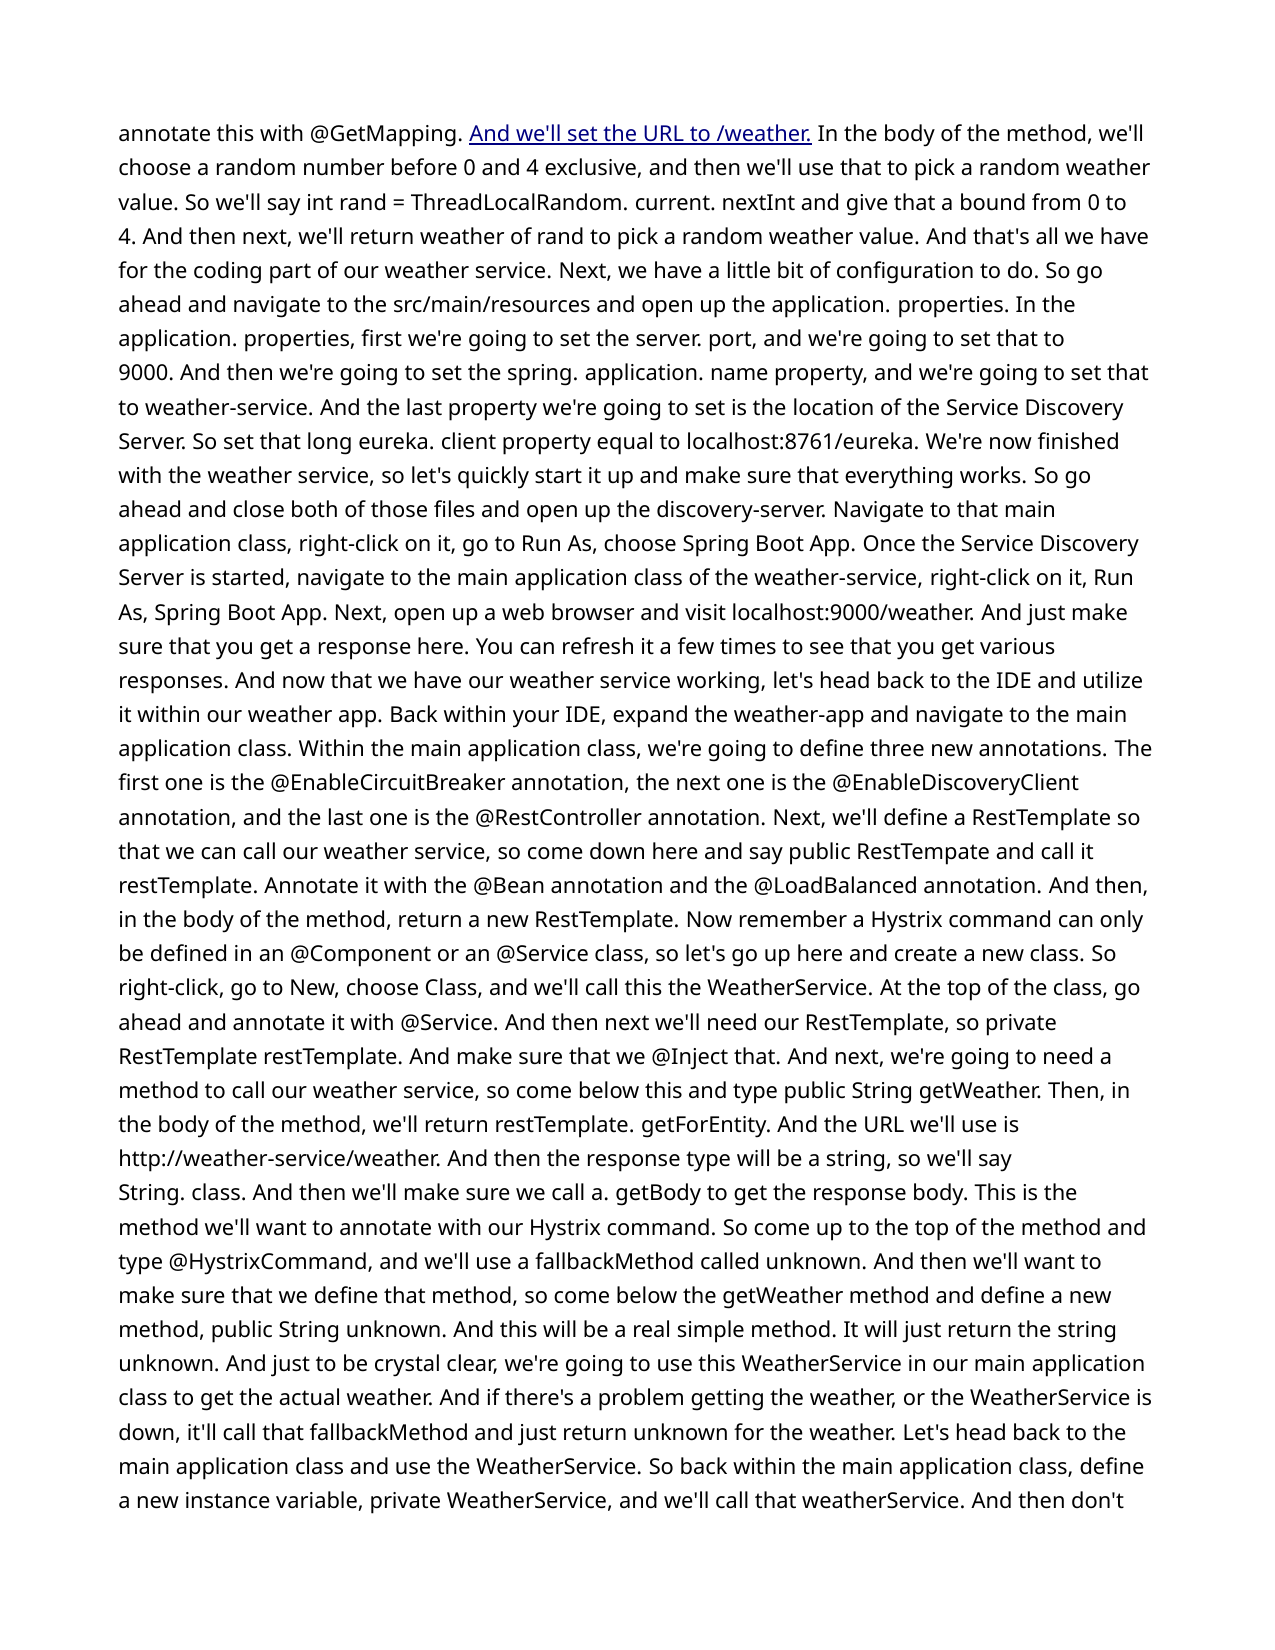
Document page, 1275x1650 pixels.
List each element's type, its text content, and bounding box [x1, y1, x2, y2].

text annotate this with @GetMapping. And we'll set the URL to /weather. In the body of the method, we'll choose a random number before 0 and 4 exclusive, and then we'll use that to pick a random weather value. So we'll say int rand = ThreadLocalRandom. current. nextInt and give that a bound from 0 to 4. And then next, we'll return weather of rand to pick a random weather value. And that's all we have for the coding part of our weather service. Next, we have a little bit of configuration to do. So go ahead and navigate to the src/main/resources and open up the application. properties. In the application. properties, first we're going to set the server. port, and we're going to set that to 9000. And then we're going to set the spring. application. name property, and we're going to set that to weather-service. And the last property we're going to set is the location of the Service Discovery Server. So set that long eureka. client property equal to localhost:8761/eureka. We're now finished with the weather service, so let's quickly start it up and make sure that everything works. So go ahead and close both of those files and open up the discovery-server. Navigate to that main application class, right-click on it, go to Run As, choose Spring Boot App. Once the Service Discovery Server is started, navigate to the main application class of the weather-service, right-click on it, Run As, Spring Boot App. Next, open up a web browser and visit localhost:9000/weather. And just make sure that you get a response here. You can refresh it a few times to see that you get various responses. And now that we have our weather service working, let's head back to the IDE and utilize it within our weather app. Back within your IDE, expand the weather-app and navigate to the main application class. Within the main application class, we're going to define three new annotations. The first one is the @EnableCircuitBreaker annotation, the next one is the @EnableDiscoveryClient annotation, and the last one is the @RestController annotation. Next, we'll define a RestTemplate so that we can call our weather service, so come down here and say public RestTempate and call it restTemplate. Annotate it with the @Bean annotation and the @LoadBalanced annotation. And then, in the body of the method, return a new RestTemplate. Now remember a Hystrix command can only be defined in an @Component or an @Service class, so let's go up here and create a new class. So right-click, go to New, choose Class, and we'll call this the WeatherService. At the top of the class, go ahead and annotate it with @Service. And then next we'll need our RestTemplate, so private RestTemplate restTemplate. And make sure that we @Inject that. And next, we're going to need a method to call our weather service, so come below this and type public String getWeather. Then, in the body of the method, we'll return restTemplate. getForEntity. And the URL we'll use is http://weather-service/weather. And then the response type will be a string, so we'll say String. class. And then we'll make sure we call a. getBody to get the response body. This is the method we'll want to annotate with our Hystrix command. So come up to the top of the method and type @HystrixCommand, and we'll use a fallbackMethod called unknown. And then we'll want to make sure that we define that method, so come below the getWeather method and define a new method, public String unknown. And this will be a real simple method. It will just return the string unknown. And just to be crystal clear, we're going to use this WeatherService in our main application class to get the actual weather. And if there's a problem getting the weather, or the WeatherService is down, it'll call that fallbackMethod and just return unknown for the weather. Let's head back to the main application class and use the WeatherService. So back within the main application class, define a new instance variable, private WeatherService, and we'll call that weatherService. And then don't [118, 118, 1157, 1514]
